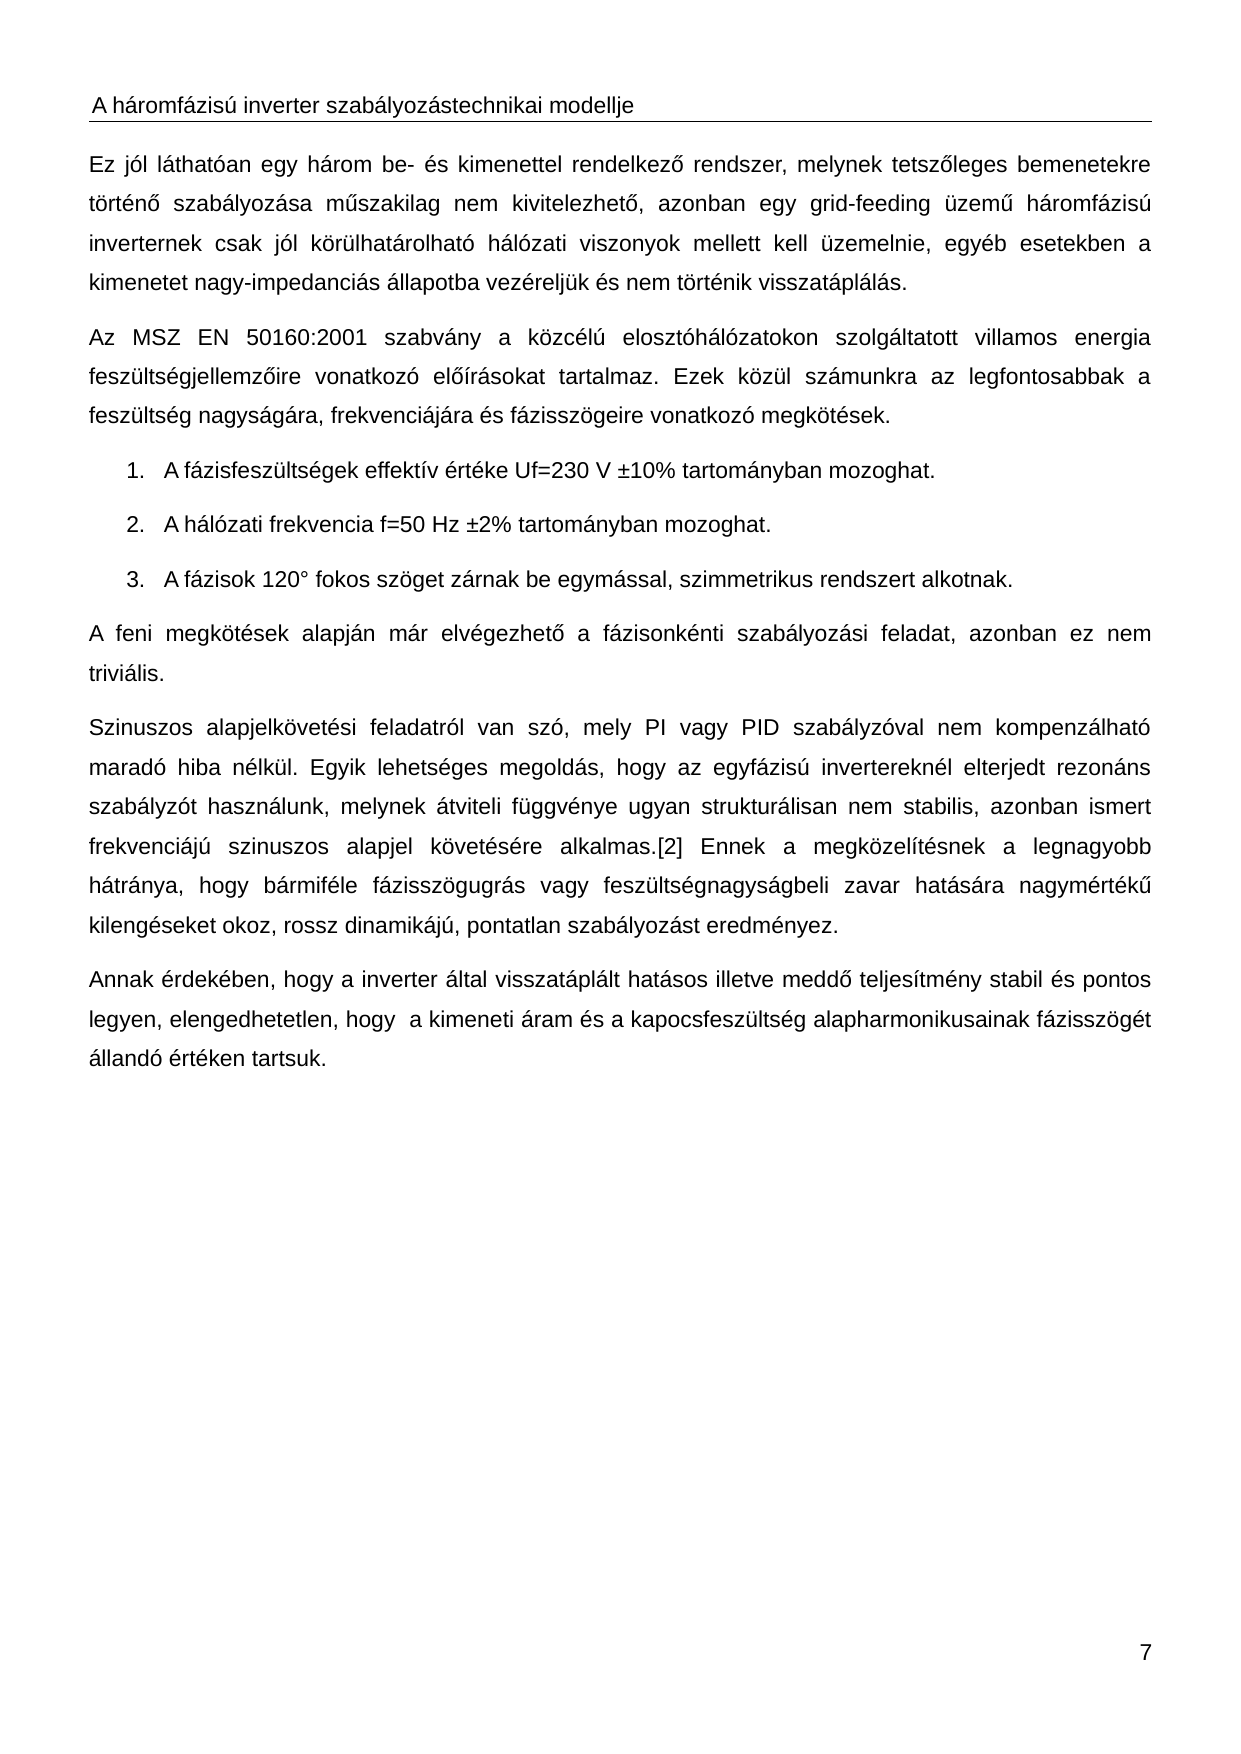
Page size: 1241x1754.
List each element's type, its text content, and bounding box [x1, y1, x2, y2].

list A fázisok 120° fokos szöget zárnak be egymással, szimmetrikus rendszert alkotnak. [126, 566, 1152, 592]
text Annak érdekében, hogy a inverter által visszatáplált hatásos illetve meddő teljesítmény stabil és pontos legyen, elengedhetetlen, hogy a kimeneti áram és a kapocsfeszültség alapharmonikusainak fázisszögét állandó értéken tartsuk. [88, 966, 1152, 1071]
list A hálózati frekvencia f=50 Hz ±2% tartományban mozoghat. [126, 511, 1152, 538]
list A fázisfeszültségek effektív értéke Uf=230 V ±10% tartományban mozoghat. [126, 457, 1152, 483]
text A feni megkötések alapján már elvégezhető a fázisonkénti szabályozási feladat, azonban ez nem triviális. [88, 620, 1152, 686]
text Az MSZ EN 50160:2001 szabvány a közcélú elosztóhálózatokon szolgáltatott villamos energia feszültségjellemzőire vonatkozó előírásokat tartalmaz. Ezek közül számunkra az legfontosabbak a feszültség nagyságára, frekvenciájára és fázisszögeire vonatkozó megkötések. [88, 323, 1152, 429]
text Szinuszos alapjelkövetési feladatról van szó, mely PI vagy PID szabályzóval nem kompenzálható maradó hiba nélkül. Egyik lehetséges megoldás, hogy az egyfázisú invertereknél elterjedt rezonáns szabályzót használunk, melynek átviteli függvénye ugyan strukturálisan nem stabilis, azonban ismert frekvenciájú szinuszos alapjel követésére alkalmas.[2] Ennek a megközelítésnek a legnagyobb hátránya, hogy bármiféle fázisszögugrás vagy feszültségnagyságbeli zavar hatására nagymértékű kilengéseket okoz, rossz dinamikájú, pontatlan szabályozást eredményez. [88, 714, 1152, 938]
text Ez jól láthatóan egy három be- és kimenettel rendelkező rendszer, melynek tetszőleges bemenetekre történő szabályozása műszakilag nem kivitelezhető, azonban egy grid-feeding üzemű háromfázisú inverternek csak jól körülhatárolható hálózati viszonyok mellett kell üzemelnie, egyéb esetekben a kimenetet nagy-impedanciás állapotba vezéreljük és nem történik visszatáplálás. [88, 151, 1152, 295]
